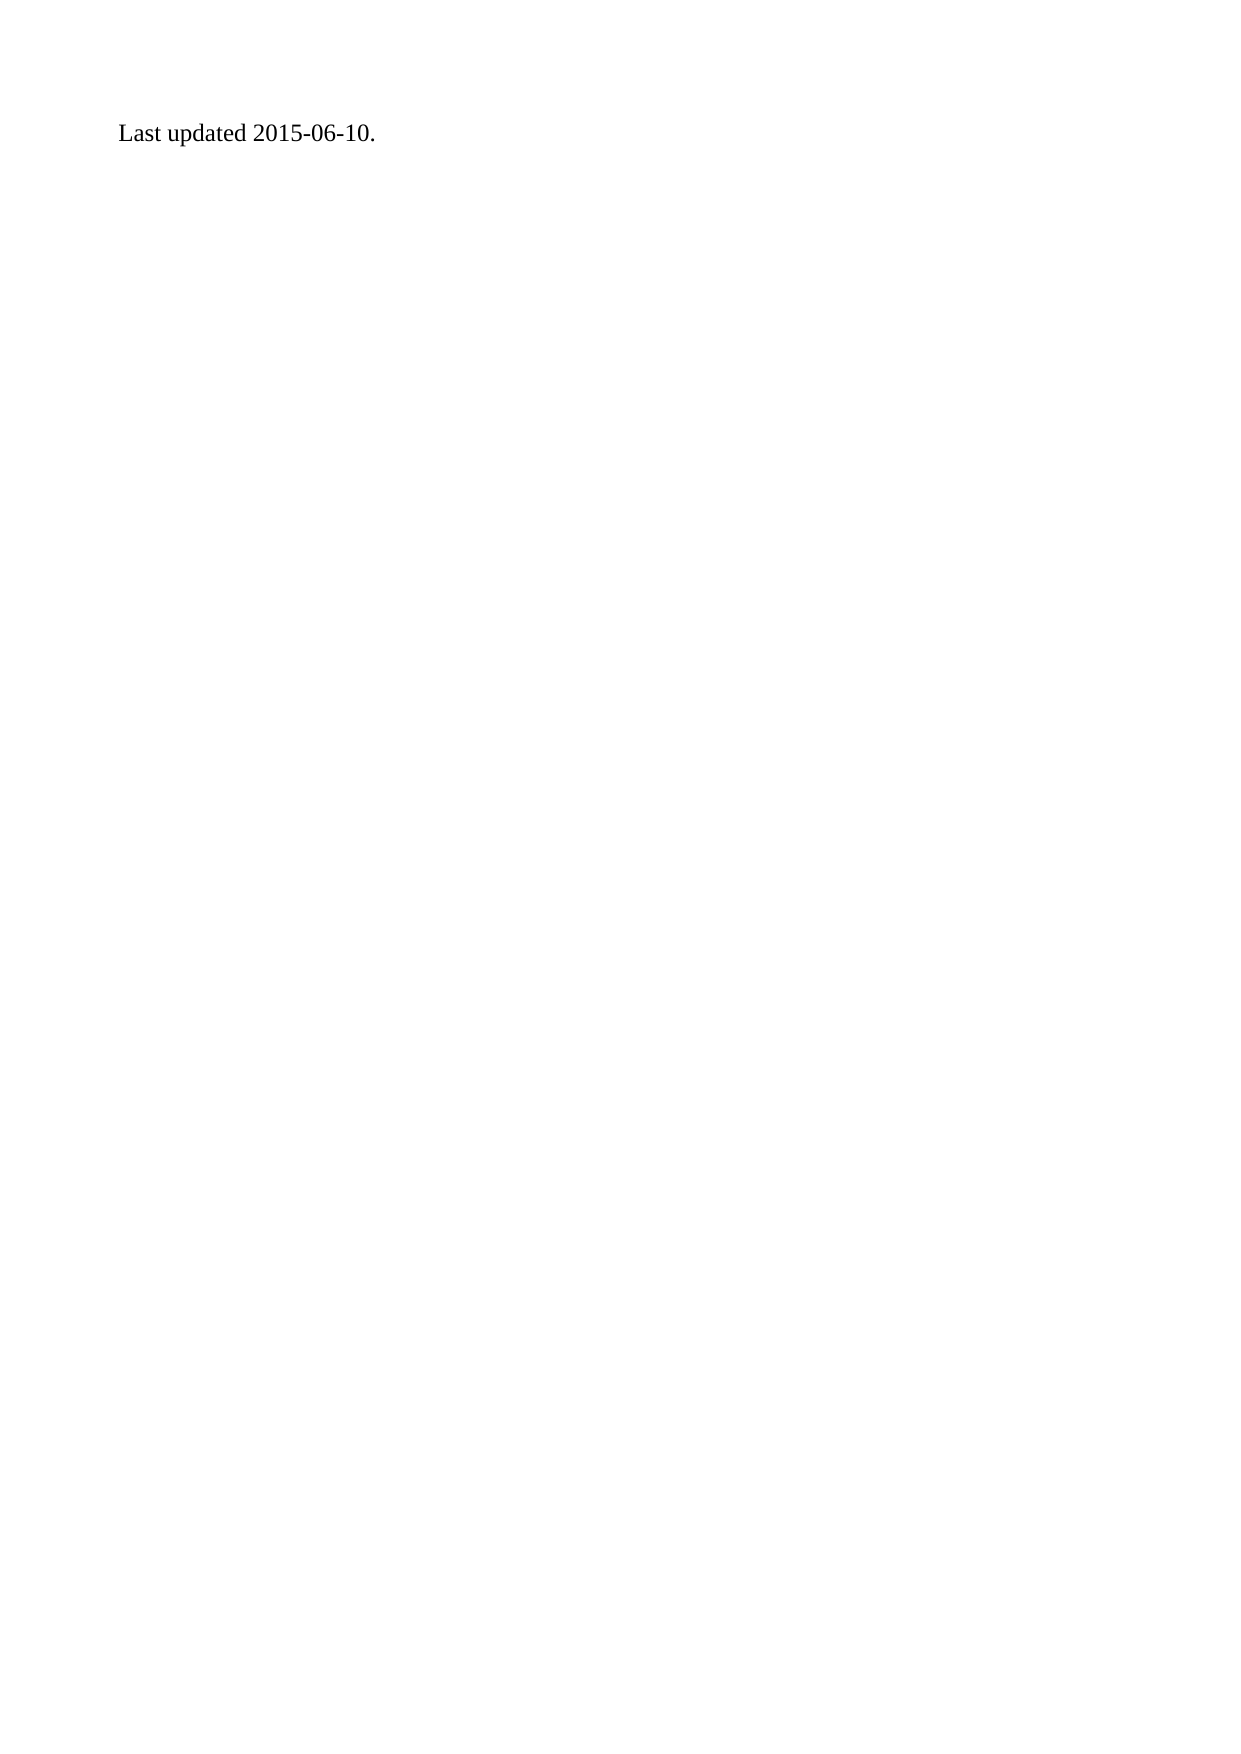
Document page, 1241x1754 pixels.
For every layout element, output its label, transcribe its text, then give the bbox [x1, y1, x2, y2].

text Last updated 2015-06-10. [118, 118, 1122, 147]
